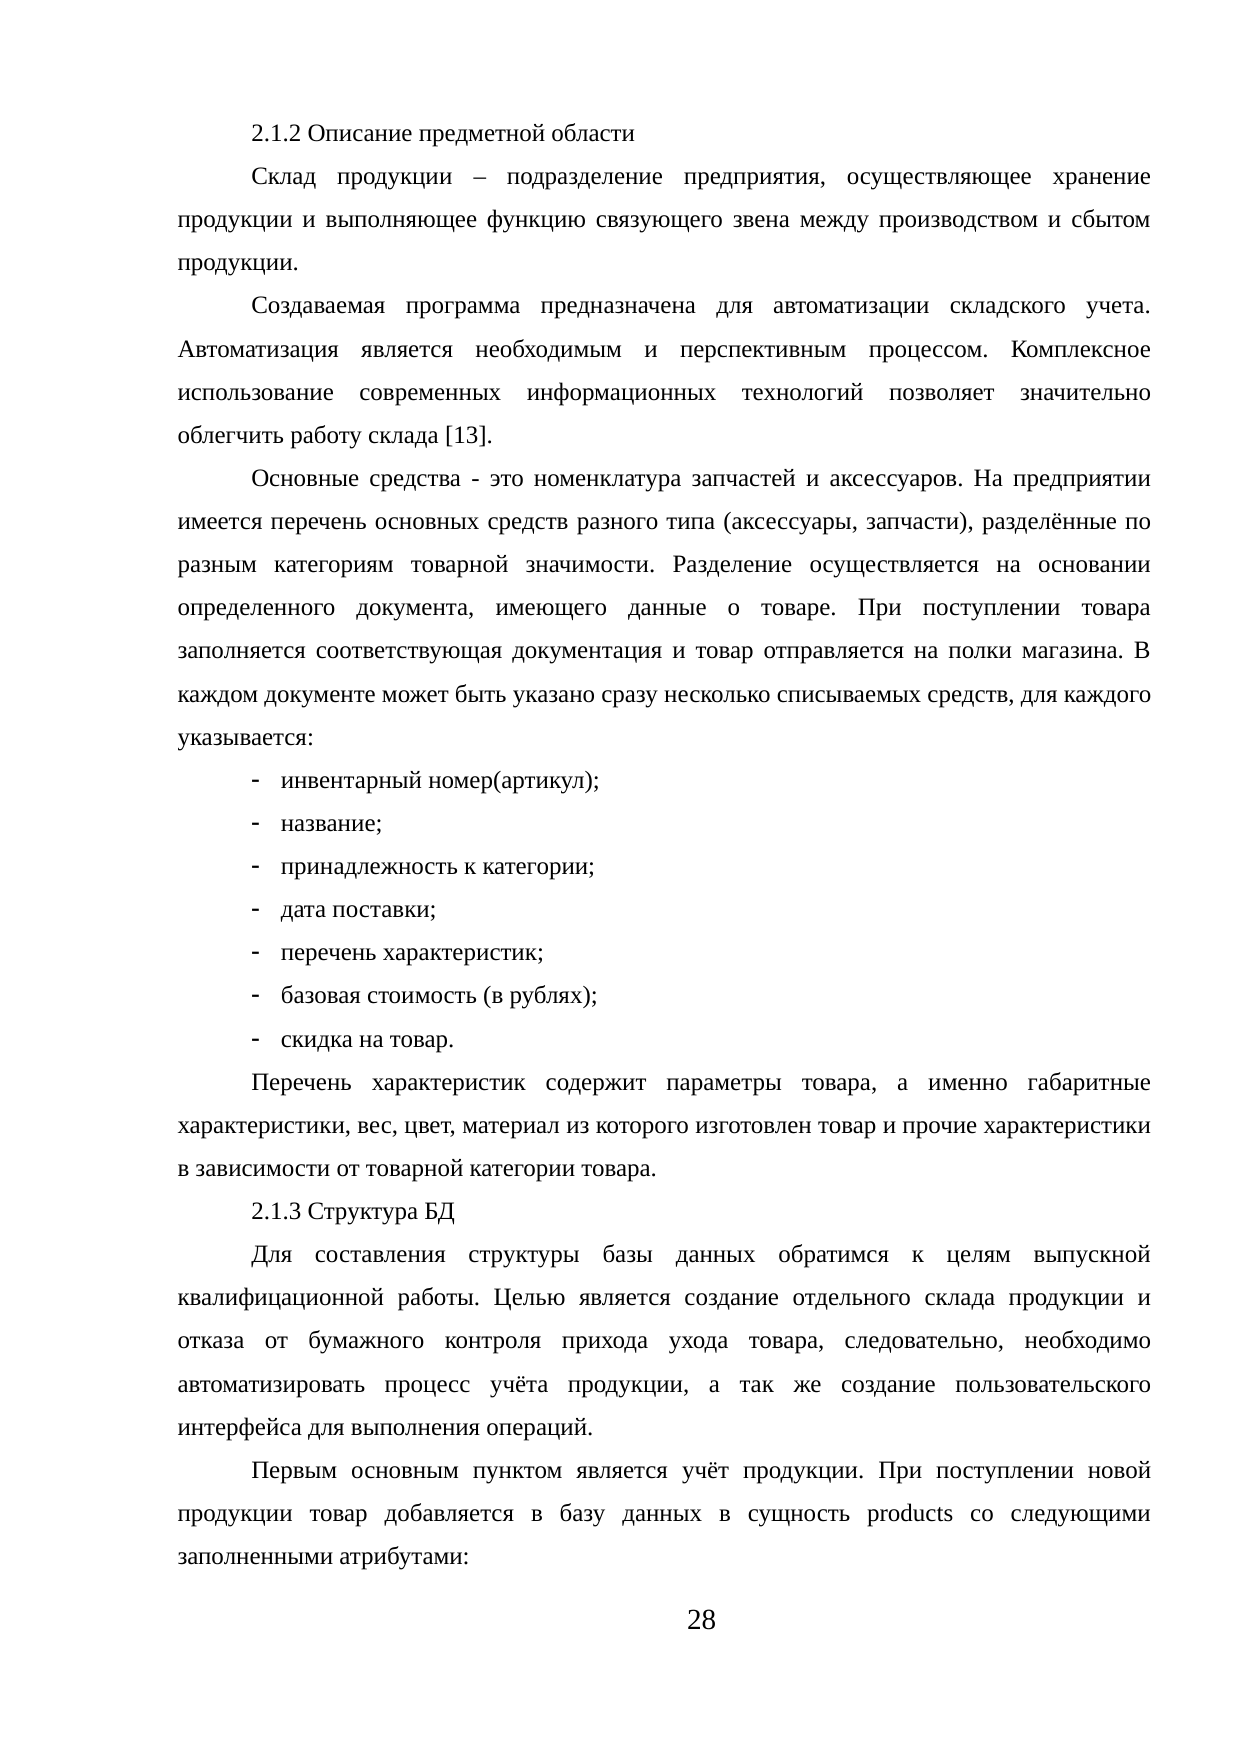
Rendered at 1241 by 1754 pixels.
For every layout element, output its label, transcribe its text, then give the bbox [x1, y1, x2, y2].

list дата поставки; [251, 894, 1152, 923]
text Основные средства - это номенклатура запчастей и аксессуаров. На предприятии имеется перечень основных средств разного типа (аксессуары, запчасти), разделённые по разным категориям товарной значимости. Разделение осуществляется на основании определенного документа, имеющего данные о товаре. При поступлении товара заполняется соответствующая документация и товар отправляется на полки магазина. В каждом документе может быть указано сразу несколько списываемых средств, для каждого указывается: [177, 463, 1152, 751]
subtitle 2.1.3 Структура БД [177, 1196, 1152, 1225]
text Для составления структуры базы данных обратимся к целям выпускной квалифицационной работы. Целью является создание отдельного склада продукции и отказа от бумажного контроля прихода ухода товара, следовательно, необходимо автоматизировать процесс учёта продукции, а так же создание пользовательского интерфейса для выполнения операций. [177, 1239, 1152, 1441]
list перечень характеристик; [251, 937, 1152, 966]
list инвентарный номер(артикул); [251, 765, 1152, 794]
list название; [251, 808, 1152, 837]
list базовая стоимость (в рублях); [251, 981, 1152, 1009]
text Создаваемая программа предназначена для автоматизации складского учета. Автоматизация является необходимым и перспективным процессом. Комплексное использование современных информационных технологий позволяет значительно облегчить работу склада [13]. [177, 291, 1152, 449]
subtitle 2.1.2 Описание предметной области [177, 118, 1152, 147]
list принадлежность к категории; [251, 851, 1152, 880]
text Перечень характеристик содержит параметры товара, а именно габаритные характеристики, вес, цвет, материал из которого изготовлен товар и прочие характеристики в зависимости от товарной категории товара. [177, 1067, 1152, 1182]
text Склад продукции – подразделение предприятия, осуществляющее хранение продукции и выполняющее функцию связующего звена между производством и сбытом продукции. [177, 161, 1152, 276]
text Первым основным пунктом является учёт продукции. При поступлении новой продукции товар добавляется в базу данных в сущность products со следующими заполненными атрибутами: [177, 1455, 1152, 1570]
list скидка на товар. [251, 1024, 1152, 1052]
